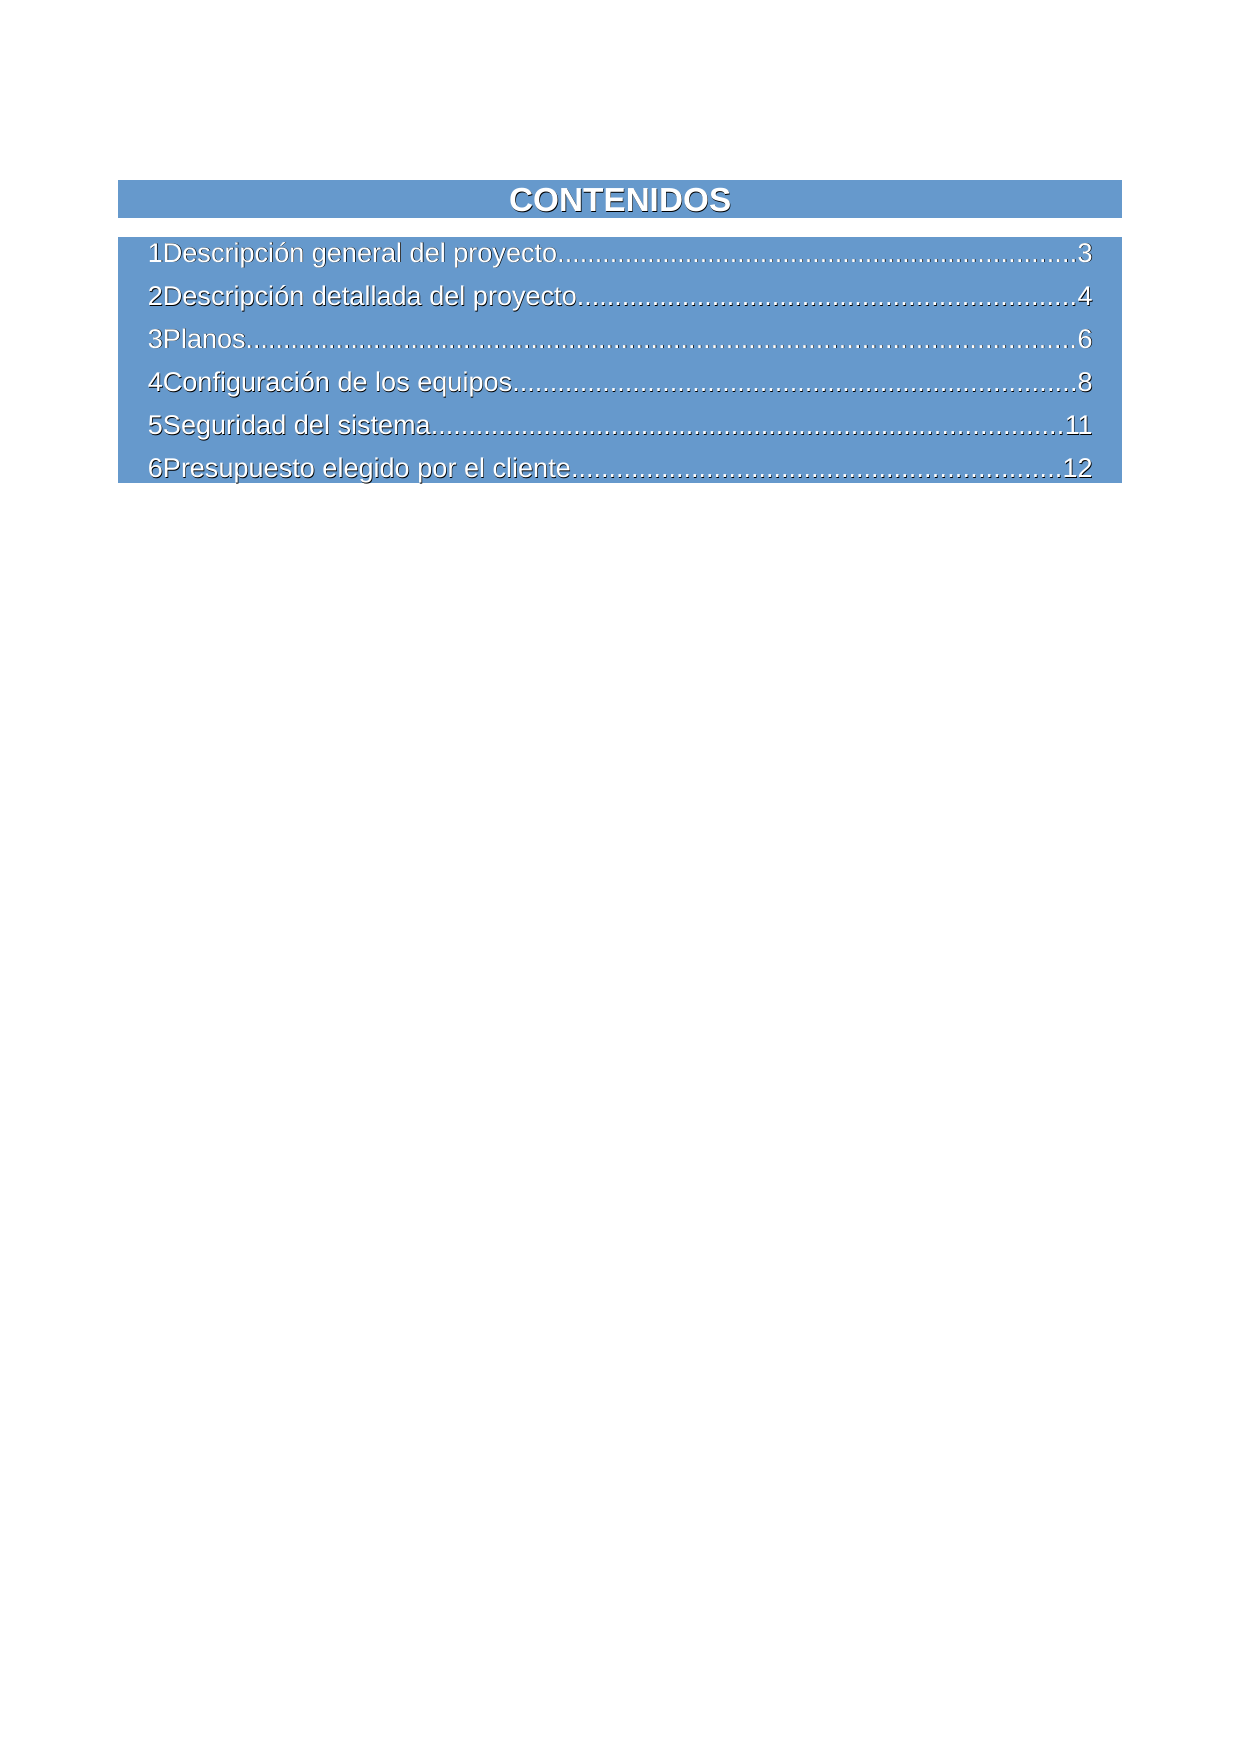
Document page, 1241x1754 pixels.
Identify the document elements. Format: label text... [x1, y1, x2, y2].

text 2Descripción detallada del proyecto. 4 [118, 280, 1122, 311]
text 1Descripción general del proyecto. 3 [118, 237, 1122, 268]
text 3Planos 6 [118, 323, 1122, 354]
text 4Configuración de los equipos 8 [118, 366, 1122, 397]
subtitle CONTENIDOS [118, 180, 1122, 218]
text 5Seguridad del sistema 11 [118, 409, 1122, 440]
text 6Presupuesto elegido por el cliente 12 [118, 452, 1122, 483]
